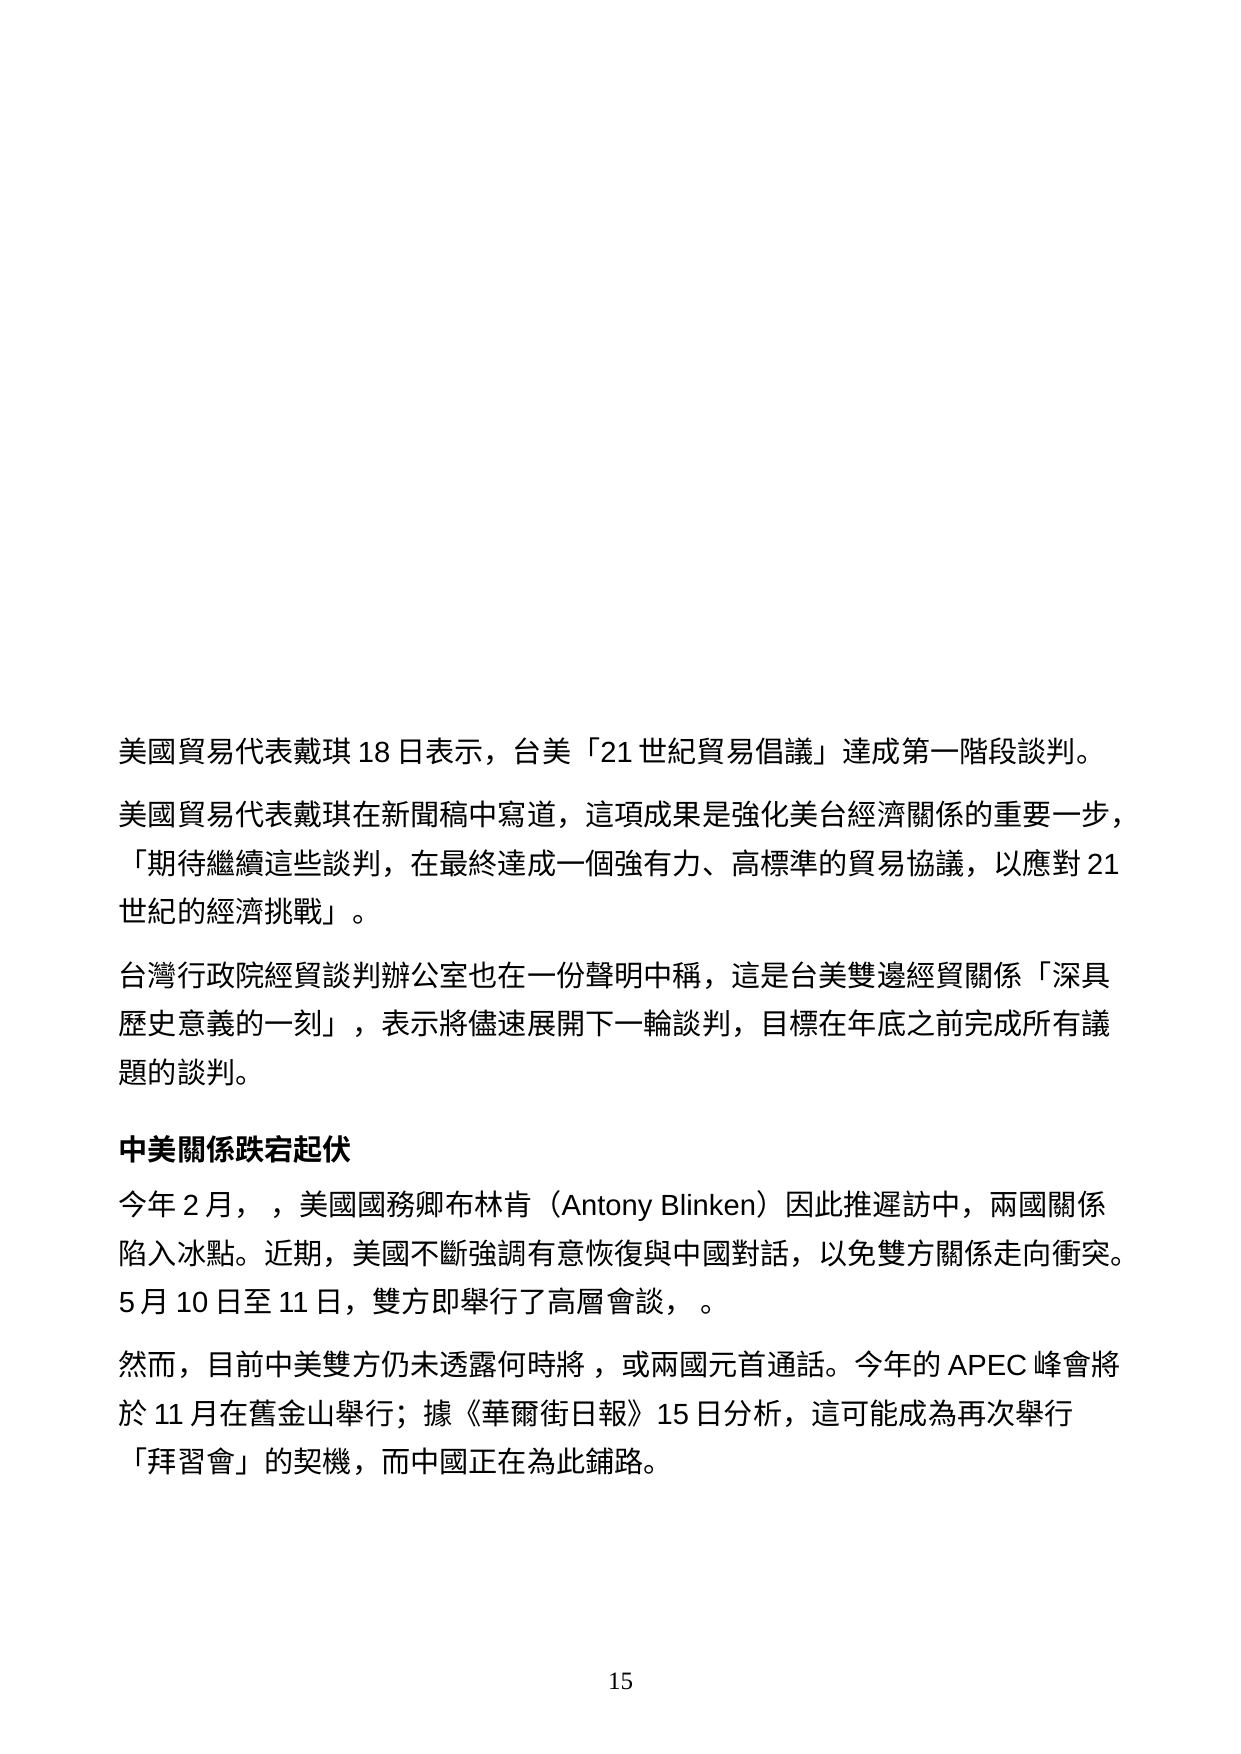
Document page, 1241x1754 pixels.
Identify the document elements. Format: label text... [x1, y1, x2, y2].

text 美國貿易代表戴琪18日表示，台美「21世紀貿易倡議」達成第一階段談判。 [118, 729, 1122, 771]
subtitle 中美關係跌宕起伏 [118, 1127, 1122, 1169]
text 美國貿易代表戴琪在新聞稿中寫道，這項成果是強化美台經濟關係的重要一步，「期待繼續這些談判，在最終達成一個強有力、高標準的貿易協議，以應對21世紀的經濟挑戰」。 [118, 792, 1122, 931]
text 然而，目前中美雙方仍未透露何時將 ，或兩國元首通話。今年的APEC峰會將於11月在舊金山舉行；據《華爾街日報》15日分析，這可能成為再次舉行「拜習會」的契機，而中國正在為此鋪路。 [118, 1342, 1122, 1481]
text 今年2月， ，美國國務卿布林肯（Antony Blinken）因此推遲訪中，兩國關係陷入冰點。近期，美國不斷強調有意恢復與中國對話，以免雙方關係走向衝突。5月10日至11日，雙方即舉行了高層會談， 。 [118, 1182, 1122, 1321]
text 台灣行政院經貿談判辦公室也在一份聲明中稱，這是台美雙邊經貿關係「深具歷史意義的一刻」，表示將儘速展開下一輪談判，目標在年底之前完成所有議題的談判。 [118, 952, 1122, 1091]
